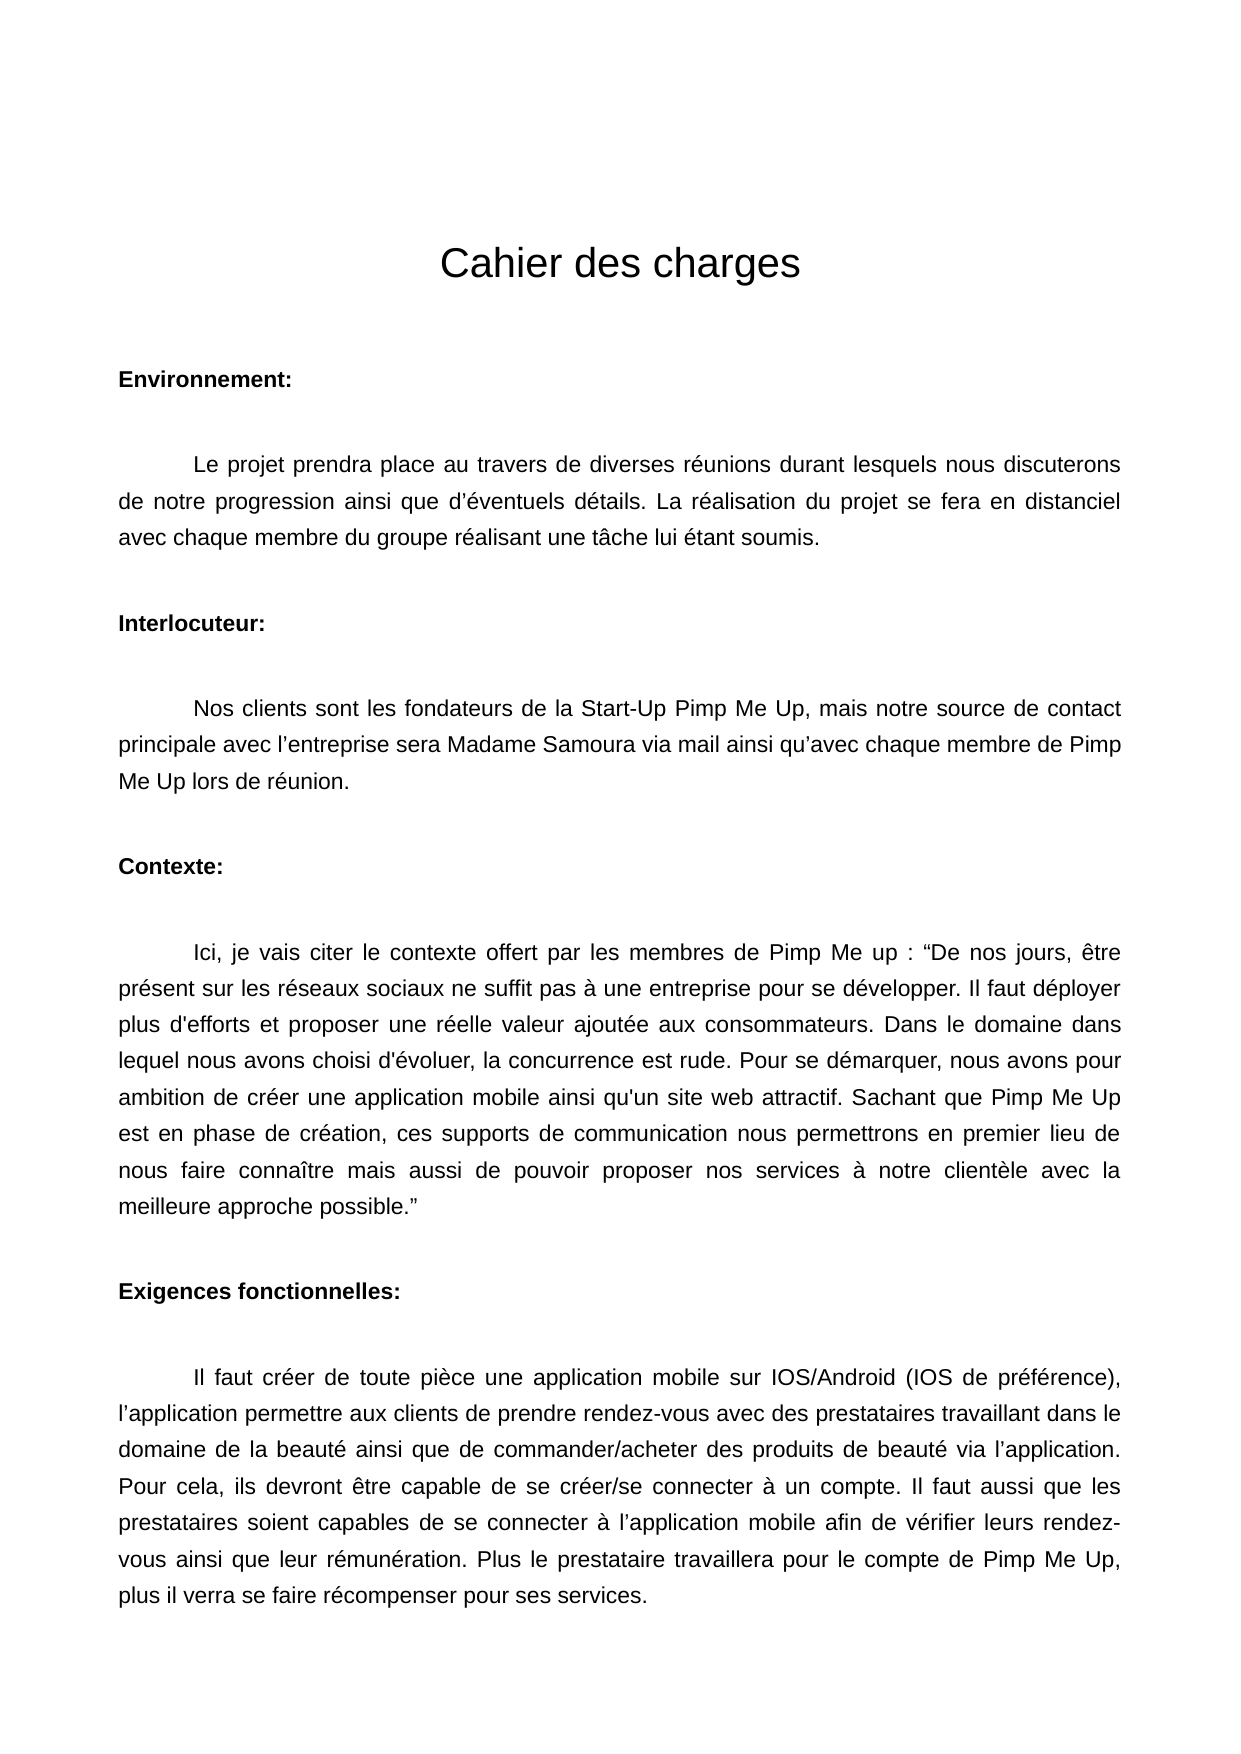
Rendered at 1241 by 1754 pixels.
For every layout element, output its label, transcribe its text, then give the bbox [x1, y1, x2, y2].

text Exigences fonctionnelles: [118, 1278, 1122, 1305]
text Il faut créer de toute pièce une application mobile sur IOS/Android (IOS de préférence), l’application permettre aux clients de prendre rendez-vous avec des prestataires travaillant dans le domaine de la beauté ainsi que de commander/acheter des produits de beauté via l’application. Pour cela, ils devront être capable de se créer/se connecter à un compte. Il faut aussi que les prestataires soient capables de se connecter à l’application mobile afin de vérifier leurs rendez-vous ainsi que leur rémunération. Plus le prestataire travaillera pour le compte de Pimp Me Up, plus il verra se faire récompenser pour ses services. [118, 1364, 1122, 1608]
subtitle Cahier des charges [118, 238, 1122, 286]
text Nos clients sont les fondateurs de la Start-Up Pimp Me Up, mais notre source de contact principale avec l’entreprise sera Madame Samoura via mail ainsi qu’avec chaque membre de Pimp Me Up lors de réunion. [118, 695, 1122, 794]
text Contexte: [118, 853, 1122, 879]
text Ici, je vais citer le contexte offert par les membres de Pimp Me up : “De nos jours, être présent sur les réseaux sociaux ne suffit pas à une entreprise pour se développer. Il faut déployer plus d'efforts et proposer une réelle valeur ajoutée aux consommateurs. Dans le domaine dans lequel nous avons choisi d'évoluer, la concurrence est rude. Pour se démarquer, nous avons pour ambition de créer une application mobile ainsi qu'un site web attractif. Sachant que Pimp Me Up est en phase de création, ces supports de communication nous permettrons en premier lieu de nous faire connaître mais aussi de pouvoir proposer nos services à notre clientèle avec la meilleure approche possible.” [118, 938, 1122, 1219]
text Interlocuteur: [118, 609, 1122, 636]
text Environnement: [118, 366, 1122, 392]
text Le projet prendra place au travers de diverses réunions durant lesquels nous discuterons de notre progression ainsi que d’éventuels détails. La réalisation du projet se fera en distanciel avec chaque membre du groupe réalisant une tâche lui étant soumis. [118, 451, 1122, 550]
